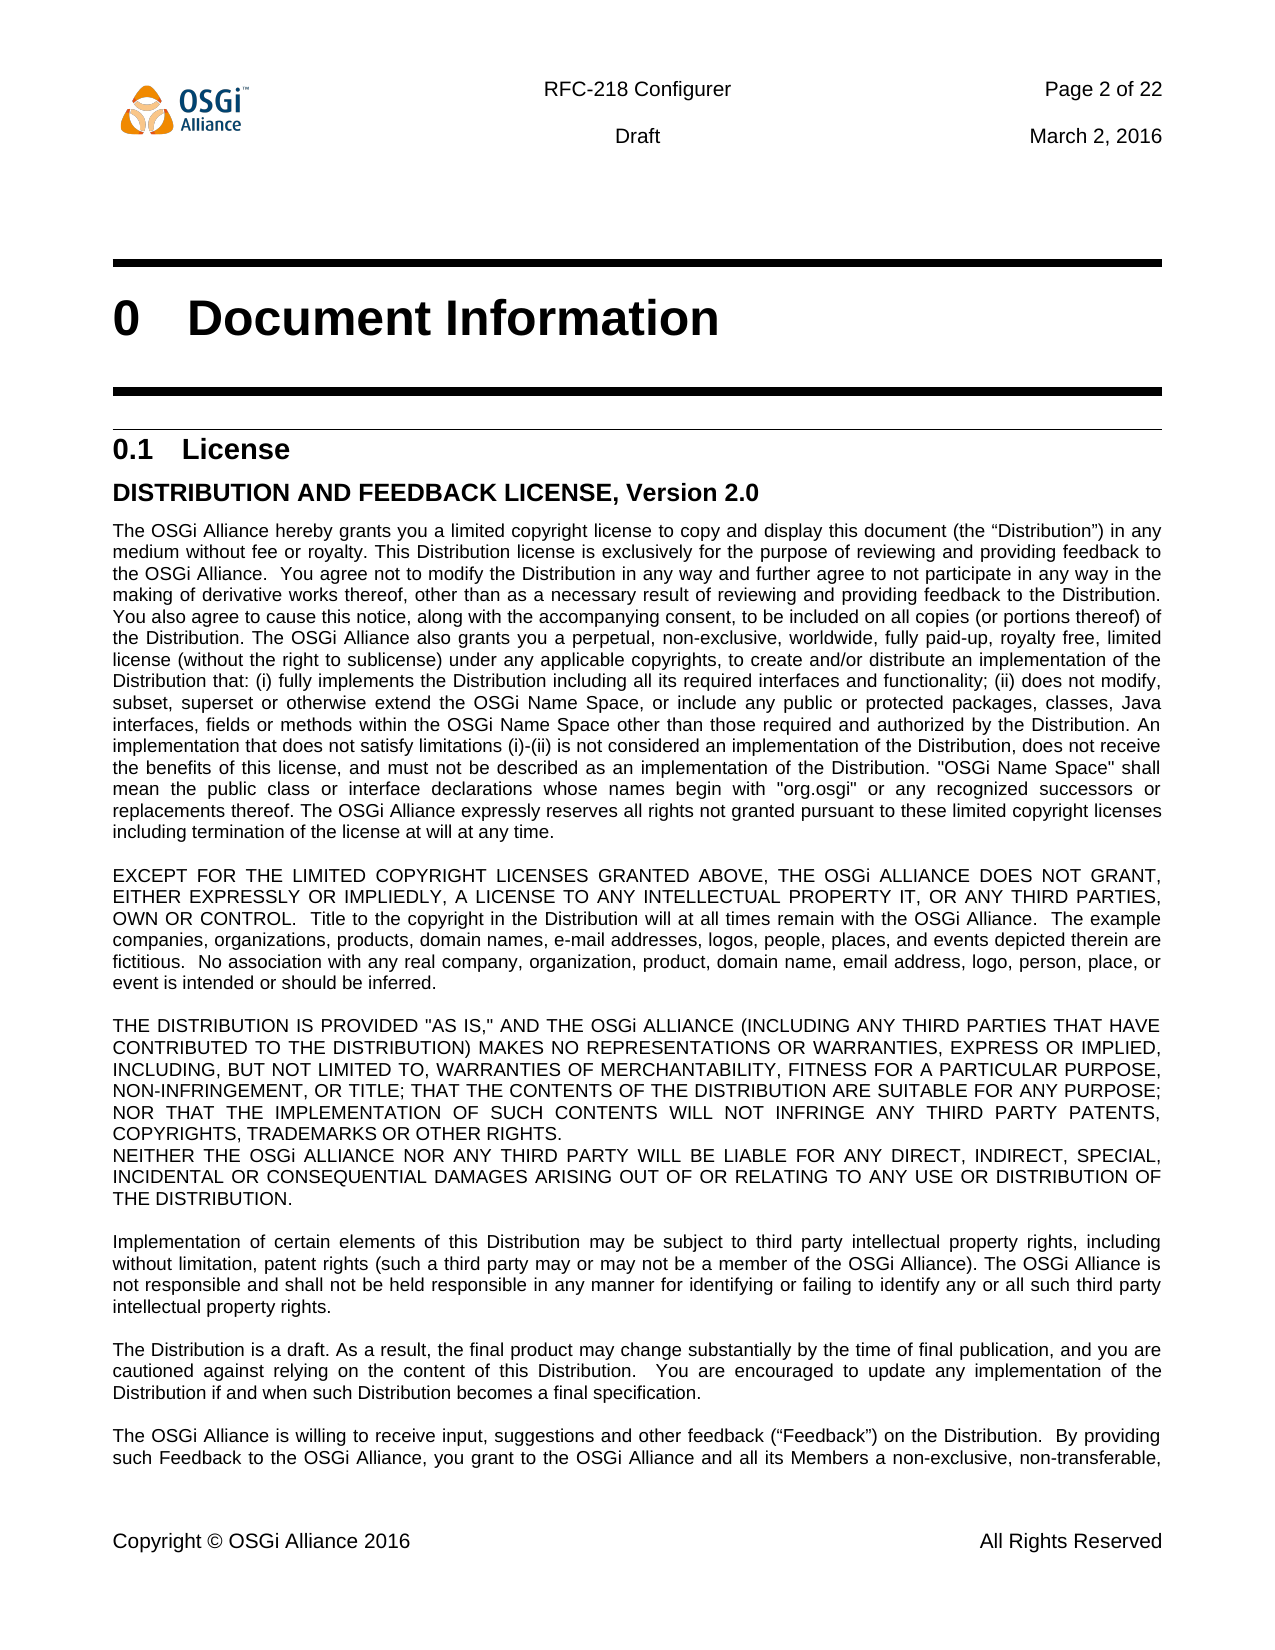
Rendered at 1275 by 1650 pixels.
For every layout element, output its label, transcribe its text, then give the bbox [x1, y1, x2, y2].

text DISTRIBUTION AND FEEDBACK LICENSE, Version 2.0 [112, 478, 1162, 507]
text The OSGi Alliance hereby grants you a limited copyright license to copy and display this document (the “Distribution”) in any medium without fee or royalty. This Distribution license is exclusively for the purpose of reviewing and providing feedback to the OSGi Alliance. You agree not to modify the Distribution in any way and further agree to not participate in any way in the making of derivative works thereof, other than as a necessary result of reviewing and providing feedback to the Distribution. You also agree to cause this notice, along with the accompanying consent, to be included on all copies (or portions thereof) of the Distribution. The OSGi Alliance also grants you a perpetual, non-exclusive, worldwide, fully paid-up, royalty free, limited license (without the right to sublicense) under any applicable copyrights, to create and/or distribute an implementation of the Distribution that: (i) fully implements the Distribution including all its required interfaces and functionality; (ii) does not modify, subset, superset or otherwise extend the OSGi Name Space, or include any public or protected packages, classes, Java interfaces, fields or methods within the OSGi Name Space other than those required and authorized by the Distribution. An implementation that does not satisfy limitations (i)-(ii) is not considered an implementation of the Distribution, does not receive the benefits of this license, and must not be described as an implementation of the Distribution. "OSGi Name Space" shall mean the public class or interface declarations whose names begin with "org.osgi" or any recognized successors or replacements thereof. The OSGi Alliance expressly reserves all rights not granted pursuant to these limited copyright licenses including termination of the license at will at any time. [112, 519, 1162, 843]
picture [113, 78, 257, 142]
text The OSGi Alliance is willing to receive input, suggestions and other feedback (“Feedback”) on the Distribution. By providing such Feedback to the OSGi Alliance, you grant to the OSGi Alliance and all its Members a non-exclusive, non-transferable, [112, 1425, 1162, 1468]
subtitle License [112, 430, 1162, 466]
text The Distribution is a draft. As a result, the final product may change substantially by the time of final publication, and you are cautioned against relying on the content of this Distribution. You are encouraged to update any implementation of the Distribution if and when such Distribution becomes a final specification. [112, 1339, 1162, 1403]
text NEITHER THE OSGi ALLIANCE NOR ANY THIRD PARTY WILL BE LIABLE FOR ANY DIRECT, INDIRECT, SPECIAL, INCIDENTAL OR CONSEQUENTIAL DAMAGES ARISING OUT OF OR RELATING TO ANY USE OR DISTRIBUTION OF THE DISTRIBUTION. [112, 1145, 1162, 1209]
text THE DISTRIBUTION IS PROVIDED "AS IS," AND THE OSGi ALLIANCE (INCLUDING ANY THIRD PARTIES THAT HAVE CONTRIBUTED TO THE DISTRIBUTION) MAKES NO REPRESENTATIONS OR WARRANTIES, EXPRESS OR IMPLIED, INCLUDING, BUT NOT LIMITED TO, WARRANTIES OF MERCHANTABILITY, FITNESS FOR A PARTICULAR PURPOSE, NON-INFRINGEMENT, OR TITLE; THAT THE CONTENTS OF THE DISTRIBUTION ARE SUITABLE FOR ANY PURPOSE; NOR THAT THE IMPLEMENTATION OF SUCH CONTENTS WILL NOT INFRINGE ANY THIRD PARTY PATENTS, COPYRIGHTS, TRADEMARKS OR OTHER RIGHTS. [112, 1015, 1162, 1145]
subtitle Document Information [112, 260, 1162, 396]
text Implementation of certain elements of this Distribution may be subject to third party intellectual property rights, including without limitation, patent rights (such a third party may or may not be a member of the OSGi Alliance). The OSGi Alliance is not responsible and shall not be held responsible in any manner for identifying or failing to identify any or all such third party intellectual property rights. [112, 1231, 1162, 1317]
text EXCEPT FOR THE LIMITED COPYRIGHT LICENSES GRANTED ABOVE, THE OSGi ALLIANCE DOES NOT GRANT, EITHER EXPRESSLY OR IMPLIEDLY, A LICENSE TO ANY INTELLECTUAL PROPERTY IT, OR ANY THIRD PARTIES, OWN OR CONTROL. Title to the copyright in the Distribution will at all times remain with the OSGi Alliance. The example companies, organizations, products, domain names, e-mail addresses, logos, people, places, and events depicted therein are fictitious. No association with any real company, organization, product, domain name, email address, logo, person, place, or event is intended or should be inferred. [112, 864, 1162, 994]
